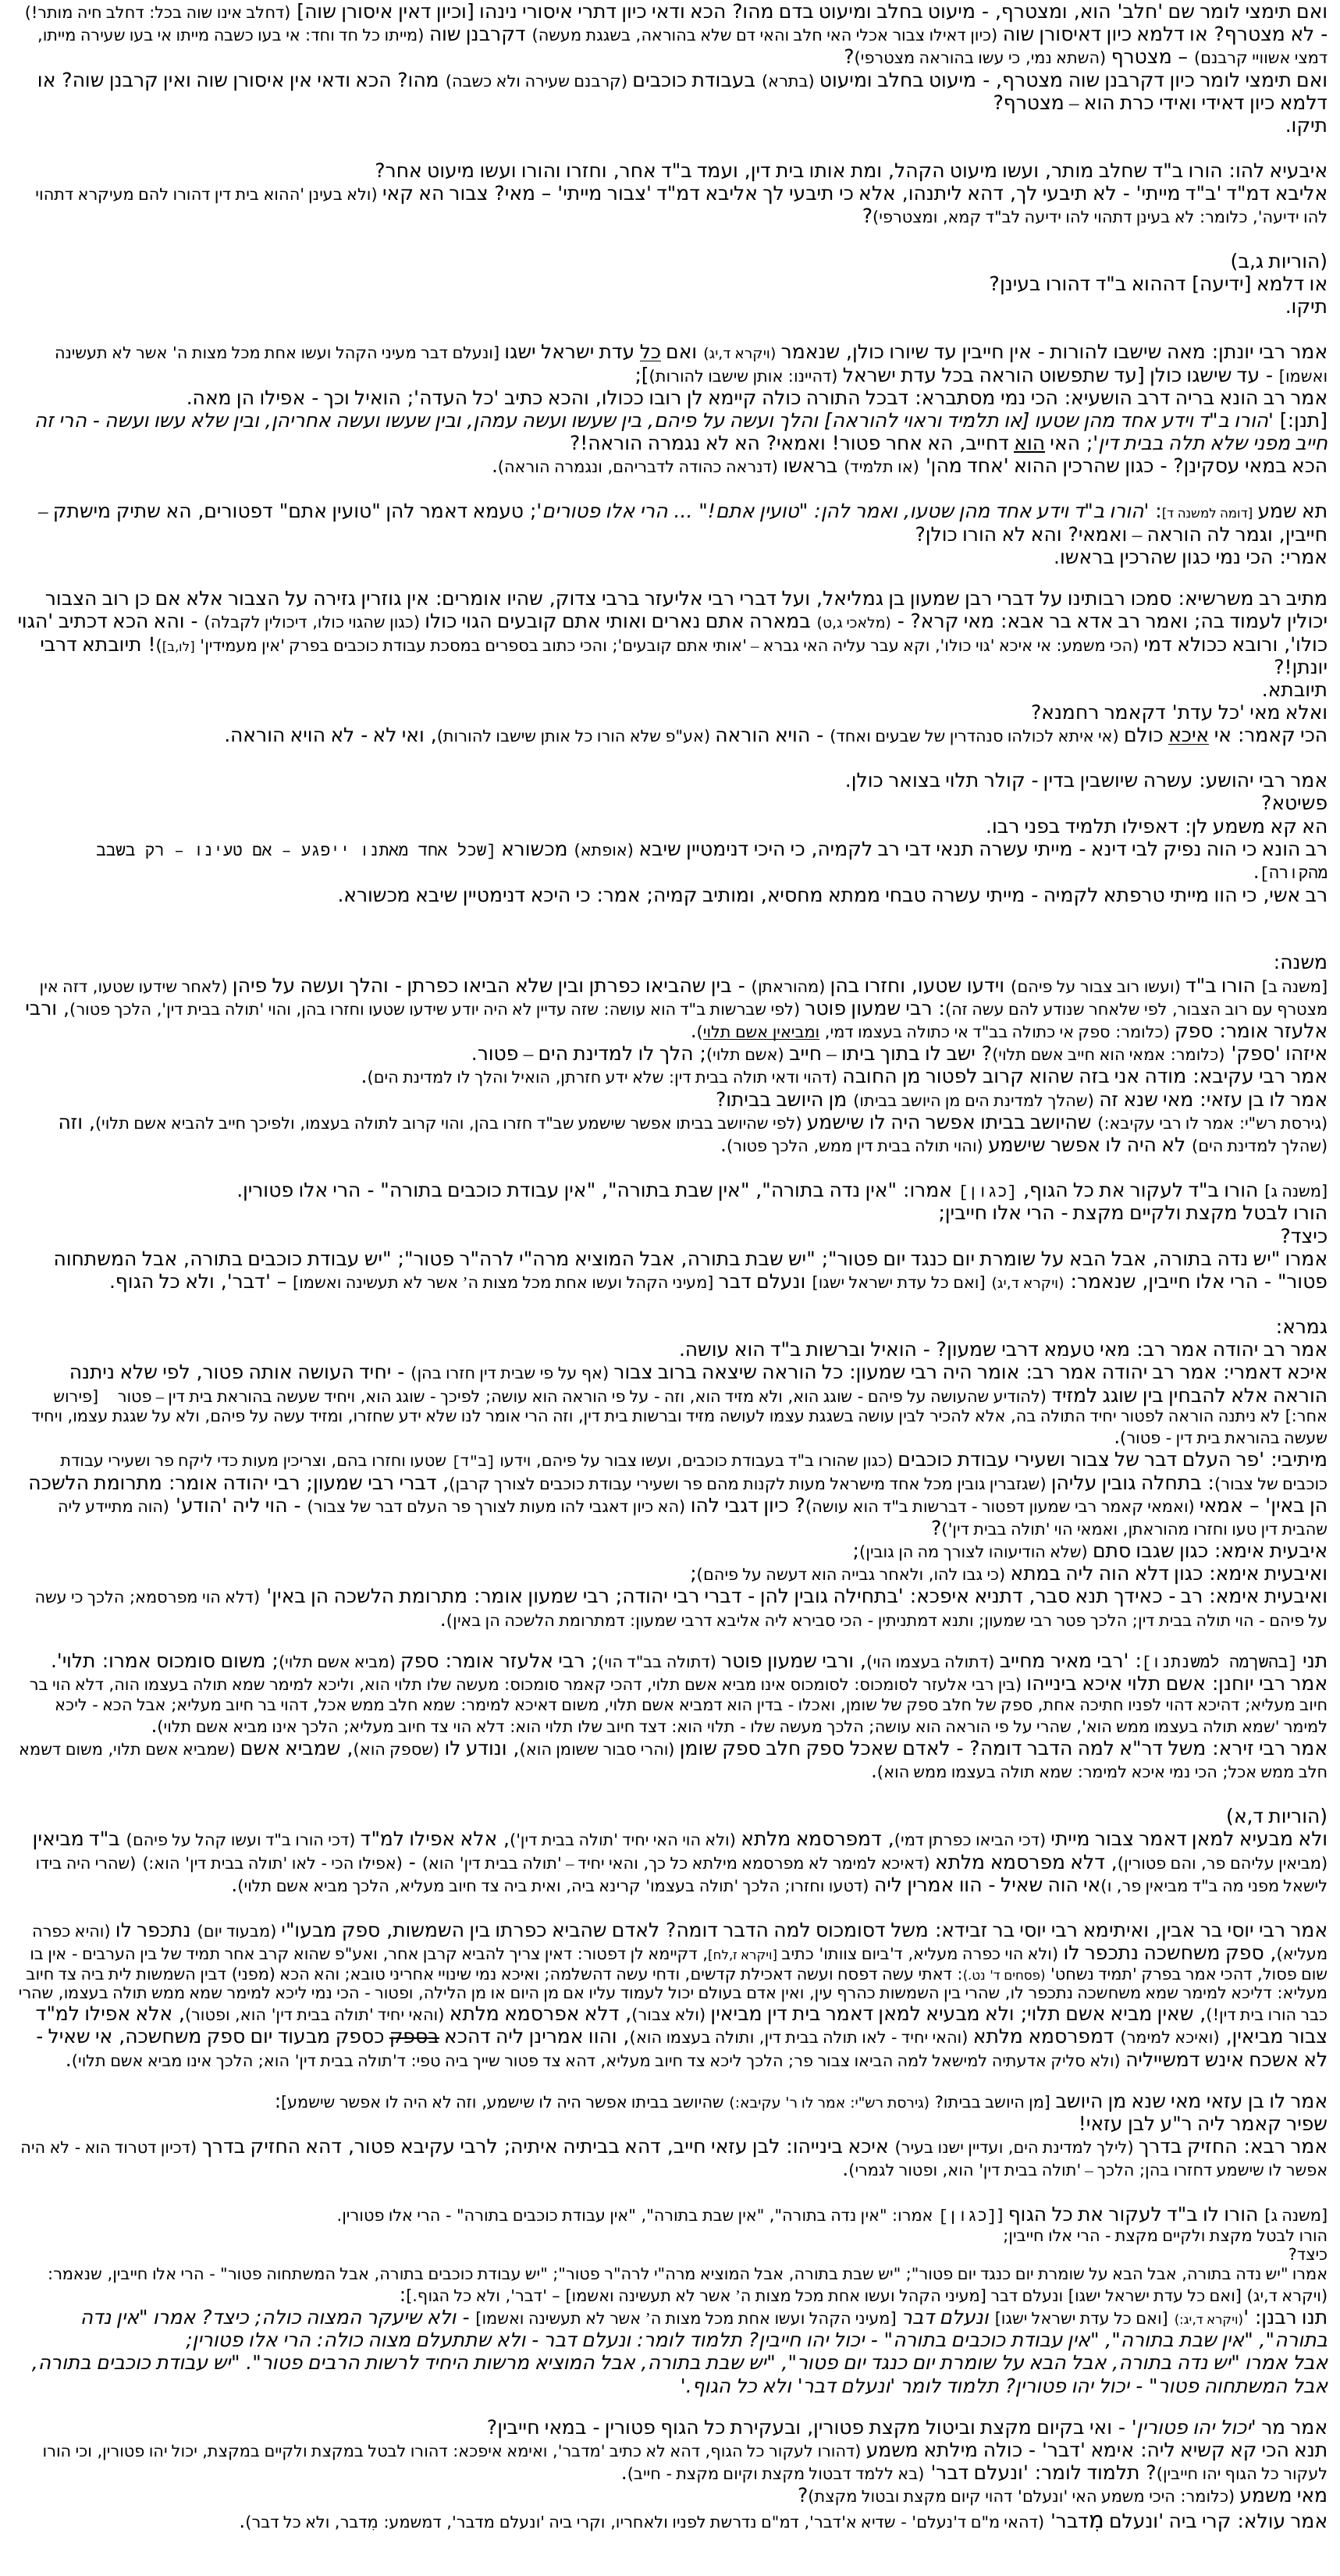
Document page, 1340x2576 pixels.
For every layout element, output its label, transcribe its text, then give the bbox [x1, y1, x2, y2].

text אמר רבי יהושע: עשרה שיושבין בדין - קולר תלוי בצואר כולן. [12, 769, 1328, 792]
text הכי קאמר: אי איכא כולם (אי איתא לכולהו סנהדרין של שבעים ואחד) - הויא הוראה (אע"פ שלא הורו כל אותן שישבו להורות), ואי לא - לא הויא הוראה. [12, 724, 1328, 747]
text או דלמא [ידיעה] דההוא ב"ד דהורו בעינן? [12, 272, 1328, 296]
text אמר רב יהודה אמר רב: מאי טעמא דרבי שמעון? - הואיל וברשות ב"ד הוא עושה. [12, 1338, 1328, 1361]
text תא שמע [דומה למשנה ד]: 'הורו ב"ד וידע אחד מהן שטעו, ואמר להן: "טועין אתם!" ... הרי אלו פטורים'; טעמא דאמר להן "טועין אתם" דפטורים, הא שתיק מישתק – חייבין, וגמר לה הוראה – ואמאי? והא לא הורו כולן? [12, 500, 1328, 546]
text פשיטא? [12, 792, 1328, 815]
text [משנה ג] הורו ב"ד לעקור את כל הגוף, [כגון] אמרו: "אין נדה בתורה", "אין שבת בתורה", "אין עבודת כוכבים בתורה" - הרי אלו פטורין. [12, 1179, 1328, 1202]
text תיקו. [12, 296, 1328, 318]
text תנו רבנן: '(ויקרא ד,יג:) [ואם כל עדת ישראל ישגו] ונעלם דבר [מעיני הקהל ועשו אחת מכל מצות ה’ אשר לא תעשינה ואשמו] - ולא שיעקר המצוה כולה; כיצד? אמרו "אין נדה בתורה", "אין שבת בתורה", "אין עבודת כוכבים בתורה" - יכול יהו חייבין? תלמוד לומר: ונעלם דבר - ולא שתתעלם מצוה כולה: הרי אלו פטורין; [12, 2306, 1328, 2351]
text ולא מבעיא למאן דאמר צבור מייתי (דכי הביאו כפרתן דמי), דמפרסמא מלתא (ולא הוי האי יחיד 'תולה בבית דין'), אלא אפילו למ"ד (דכי הורו ב"ד ועשו קהל על פיהם) ב"ד מביאין (מביאין עליהם פר, והם פטורין), דלא מפרסמא מלתא (דאיכא למימר לא מפרסמא מילתא כל כך, והאי יחיד – 'תולה בבית דין' הוא) - (אפילו הכי - לאו 'תולה בבית דין' הוא:) (שהרי היה בידו לישאל מפני מה ב"ד מביאין פר, ו)אי הוה שאיל - הוו אמרין ליה (דטעו וחזרו; הלכך 'תולה בעצמו' קרינא ביה, ואית ביה צד חיוב מעליא, הלכך מביא אשם תלוי). [12, 1828, 1328, 1896]
text ואיבעית אימא: רב - כאידך תנא סבר, דתניא איפכא: 'בתחילה גובין להן - דברי רבי יהודה; רבי שמעון אומר: מתרומת הלשכה הן באין' (דלא הוי מפרסמא; הלכך כי עשה על פיהם - הוי תולה בבית דין; הלכך פטר רבי שמעון; ותנא דמתניתין - הכי סבירא ליה אליבא דרבי שמעון: דמתרומת הלשכה הן באין). [12, 1585, 1328, 1631]
text (הוריות ד,א) [12, 1805, 1328, 1828]
text אמר רבי עקיבא: מודה אני בזה שהוא קרוב לפטור מן החובה (דהוי ודאי תולה בבית דין: שלא ידע חזרתן, הואיל והלך לו למדינת הים). [12, 1066, 1328, 1088]
text איבעית אימא: כגון שגבו סתם (שלא הודיעוהו לצורך מה הן גובין); [12, 1539, 1328, 1563]
text תיקו. [12, 114, 1328, 137]
text מתיב רב משרשיא: סמכו רבותינו על דברי רבן שמעון בן גמליאל, ועל דברי רבי אליעזר ברבי צדוק, שהיו אומרים: אין גוזרין גזירה על הצבור אלא אם כן רוב הצבור יכולין לעמוד בה; ואמר רב אדא בר אבא: מאי קרא? - (מלאכי ג,ט) במארה אתם נארים ואותי אתם קובעים הגוי כולו (כגון שהגוי כולו, דיכולין לקבלה) - והא הכא דכתיב 'הגוי כולו', ורובא ככולא דמי (הכי משמע: אי איכא 'גוי כולו', וקא עבר עליה האי גברא – 'אותי אתם קובעים'; והכי כתוב בספרים במסכת עבודת כוכבים בפרק 'אין מעמידין' [לו,ב])! תיובתא דרבי יונתן!? [12, 587, 1328, 678]
text ואיבעית אימא: כגון דלא הוה ליה במתא (כי גבו להו, ולאחר גבייה הוא דעשה על פיהם); [12, 1563, 1328, 1585]
text אמר רב הונא בריה דרב הושעיא: הכי נמי מסתברא: דבכל התורה כולה קיימא לן רובו ככולו, והכא כתיב 'כל העדה'; הואיל וכך - אפילו הן מאה. [12, 386, 1328, 409]
text [תנן:] 'הורו ב"ד וידע אחד מהן שטעו [או תלמיד וראוי להוראה] והלך ועשה על פיהם, בין שעשו ועשה עמהן, ובין שעשו ועשה אחריהן, ובין שלא עשו ועשה - הרי זה חייב מפני שלא תלה בבית דין'; האי הוא דחייב, הא אחר פטור! ואמאי? הא לא נגמרה הוראה!? [12, 409, 1328, 455]
text (גירסת רש"י: אמר לו רבי עקיבא:) שהיושב בביתו אפשר היה לו שישמע (לפי שהיושב בביתו אפשר שישמע שב"ד חזרו בהן, והוי קרוב לתולה בעצמו, ולפיכך חייב להביא אשם תלוי), וזה (שהלך למדינת הים) לא היה לו אפשר שישמע (והוי תולה בבית דין ממש, הלכך פטור). [12, 1111, 1328, 1156]
text אליבא דמ"ד 'ב"ד מייתי' - לא תיבעי לך, דהא ליתנהו, אלא כי תיבעי לך אליבא דמ"ד 'צבור מייתי' – מאי? צבור הא קאי (ולא בעינן 'ההוא בית דין דהורו להם מעיקרא דתהוי להו ידיעה', כלומר: לא בעינן דתהוי להו ידיעה לב"ד קמא, ומצטרפי)? [12, 182, 1328, 228]
text אמר רבי יונתן: מאה שישבו להורות - אין חייבין עד שיורו כולן, שנאמר (ויקרא ד,יג) ואם כל עדת ישראל ישגו [ונעלם דבר מעיני הקהל ועשו אחת מכל מצות ה' אשר לא תעשינה ואשמו] - עד שישגו כולן [עד שתפשוט הוראה בכל עדת ישראל (דהיינו: אותן שישבו להורות)]; [12, 341, 1328, 386]
text אמרו "יש נדה בתורה, אבל הבא על שומרת יום כנגד יום פטור"; "יש שבת בתורה, אבל המוציא מרה"י לרה"ר פטור"; "יש עבודת כוכבים בתורה, אבל המשתחוה פטור" - הרי אלו חייבין, שנאמר: (ויקרא ד,יג) [ואם כל עדת ישראל ישגו] ונעלם דבר [מעיני הקהל ועשו אחת מכל מצות ה’ אשר לא תעשינה ואשמו] – 'דבר', ולא כל הגוף.]: [12, 2265, 1328, 2306]
text תיובתא. [12, 678, 1328, 701]
text אמר רבי יוסי בר אבין, ואיתימא רבי יוסי בר זבידא: משל דסומכוס למה הדבר דומה? לאדם שהביא כפרתו בין השמשות, ספק מבעו"י (מבעוד יום) נתכפר לו (והיא כפרה מעליא), ספק משחשכה נתכפר לו (ולא הוי כפרה מעליא, ד'ביום צוותו' כתיב [ויקרא ז,לח], דקיימא לן דפטור: דאין צריך להביא קרבן אחר, ואע"פ שהוא קרב אחר תמיד של בין הערבים - אין בו שום פסול, דהכי אמר בפרק 'תמיד נשחט' (פסחים ד' נט.): דאתי עשה דפסח ועשה דאכילת קדשים, ודחי עשה דהשלמה; ואיכא נמי שינויי אחריני טובא; והא הכא (מפני) דבין השמשות לית ביה צד חיוב מעליא: דליכא למימר שמא משחשכה נתכפר לו, שהרי בין השמשות כהרף עין, ואין אדם בעולם יכול לעמוד עליו אם מן היום או מן הלילה, ופטור - הכי נמי ליכא למימר שמא ממש תולה בעצמו, שהרי כבר הורו בית דין!), שאין מביא אשם תלוי; ולא מבעיא למאן דאמר בית דין מביאין (ולא צבור), דלא אפרסמא מלתא (והאי יחיד 'תולה בבית דין' הוא, ופטור), אלא אפילו למ"ד צבור מביאין, (ואיכא למימר) דמפרסמא מלתא (והאי יחיד - לאו תולה בבית דין, ותולה בעצמו הוא), והוו אמרינן ליה דהכא בספק כספק מבעוד יום ספק משחשכה, אי שאיל - לא אשכח אינש דמשייליה (ולא סליק אדעתיה למישאל למה הביאו צבור פר; הלכך ליכא צד חיוב מעליא, דהא צד פטור שייך ביה טפי: ד'תולה בבית דין' הוא; הלכך אינו מביא אשם תלוי). [12, 1919, 1328, 2071]
text שפיר קאמר ליה ר"ע לבן עזאי! [12, 2112, 1328, 2135]
text מיתיבי: 'פר העלם דבר של צבור ושעירי עבודת כוכבים (כגון שהורו ב"ד בעבודת כוכבים, ועשו צבור על פיהם, וידעו [ב"ד] שטעו וחזרו בהם, וצריכין מעות כדי ליקח פר ושעירי עבודת כוכבים של צבור): בתחלה גובין עליהן (שגזברין גובין מכל אחד מישראל מעות לקנות מהם פר ושעירי עבודת כוכבים לצורך קרבן), דברי רבי שמעון; רבי יהודה אומר: מתרומת הלשכה הן באין' – אמאי (ואמאי קאמר רבי שמעון דפטור - דברשות ב"ד הוא עושה)? כיון דגבי להו (הא כיון דאגבי להו מעות לצורך פר העלם דבר של צבור) - הוי ליה 'הודע' (הוה מתיידע ליה שהבית דין טעו וחזרו מהוראתן, ואמאי הוי 'תולה בבית דין')? [12, 1449, 1328, 1539]
text הא קא משמע לן: דאפילו תלמיד בפני רבו. [12, 815, 1328, 838]
text ואם תימצי לומר שם 'חלב' הוא, ומצטרף, - מיעוט בחלב ומיעוט בדם מהו? הכא ודאי כיון דתרי איסורי נינהו [וכיון דאין איסורן שוה] (דחלב אינו שוה בכל: דחלב חיה מותר!) - לא מצטרף? או דלמא כיון דאיסורן שוה (כיון דאילו צבור אכלי האי חלב והאי דם שלא בהוראה, בשגגת מעשה) דקרבנן שוה (מייתו כל חד וחד: אי בעו כשבה מייתו אי בעו שעירה מייתו, דמצי אשוויי קרבנם) – מצטרף (השתא נמי, כי עשו בהוראה מצטרפי)? [12, 0, 1328, 69]
text אמר רבי יוחנן: אשם תלוי איכא בינייהו (בין רבי אלעזר לסומכוס: לסומכוס אינו מביא אשם תלוי, דהכי קאמר סומכוס: מעשה שלו תלוי הוא, וליכא למימר שמא תולה בעצמו הוה, דלא הוי בר חיוב מעליא; דהיכא דהוי לפניו חתיכה אחת, ספק של חלב ספק של שומן, ואכלו - בדין הוא דמביא אשם תלוי, משום דאיכא למימר: שמא חלב ממש אכל, דהוי בר חיוב מעליא; אבל הכא - ליכא למימר 'שמא תולה בעצמו ממש הוא', שהרי על פי הוראה הוא עושה; הלכך מעשה שלו - תלוי הוא: דצד חיוב שלו תלוי הוא: דלא הוי צד חיוב מעליא; הלכך אינו מביא אשם תלוי). [12, 1673, 1328, 1737]
text איבעיא להו: הורו ב"ד שחלב מותר, ועשו מיעוט הקהל, ומת אותו בית דין, ועמד ב"ד אחר, וחזרו והורו ועשו מיעוט אחר? [12, 159, 1328, 182]
text איכא דאמרי: אמר רב יהודה אמר רב: אומר היה רבי שמעון: כל הוראה שיצאה ברוב צבור (אף על פי שבית דין חזרו בהן) - יחיד העושה אותה פטור, לפי שלא ניתנה הוראה אלא להבחין בין שוגג למזיד (להודיע שהעושה על פיהם - שוגג הוא, ולא מזיד הוא, וזה - על פי הוראה הוא עושה; לפיכך - שוגג הוא, ויחיד שעשה בהוראת בית דין – פטור [פירוש אחר:] לא ניתנה הוראה לפטור יחיד התולה בה, אלא להכיר לבין עושה בשגגת עצמו לעושה מזיד וברשות בית דין, וזה הרי אומר לנו שלא ידע שחזרו, ומזיד עשה על פיהם, ולא על שגגת עצמו, ויחיד שעשה בהוראת בית דין - פטור). [12, 1361, 1328, 1449]
text אמר עולא: קרי ביה 'ונעלם מִדבר' (דהאי מ"ם ד'נעלם' - שדיא א'דבר', דמ"ם נדרשת לפניו ולאחריו, וקרי ביה 'ונעלם מדבר', דמשמע: מִדבר, ולא כל דבר). [12, 2507, 1328, 2534]
text משנה: [12, 951, 1328, 974]
text אמר לו בן עזאי מאי שנא מן היושב [מן היושב בביתו? (גירסת רש"י: אמר לו ר' עקיבא:) שהיושב בביתו אפשר היה לו שישמע, וזה לא היה לו אפשר שישמע]: [12, 2090, 1328, 2112]
text כיצד? [12, 1225, 1328, 1247]
text [משנה ג] הורו לו ב"ד לעקור את כל הגוף [[כגון] אמרו: "אין נדה בתורה", "אין שבת בתורה", "אין עבודת כוכבים בתורה" - הרי אלו פטורין. [12, 2203, 1328, 2226]
text הורו לבטל מקצת ולקיים מקצת - הרי אלו חייבין; [12, 2226, 1328, 2245]
text אמר מר 'יכול יהו פטורין' - ואי בקיום מקצת וביטול מקצת פטורין, ובעקירת כל הגוף פטורין - במאי חייבין? [12, 2416, 1328, 2439]
text מאי משמע (כלומר: היכי משמע האי 'ונעלם' דהוי קיום מקצת ובטול מקצת)? [12, 2484, 1328, 2507]
text אמרי: הכי נמי כגון שהרכין בראשו. [12, 546, 1328, 568]
text [משנה ב] הורו ב"ד (ועשו רוב צבור על פיהם) וידעו שטעו, וחזרו בהן (מהוראתן) - בין שהביאו כפרתן ובין שלא הביאו כפרתן - והלך ועשה על פיהן (לאחר שידעו שטעו, דזה אין מצטרף עם רוב הצבור, לפי שלאחר שנודע להם עשה זה): רבי שמעון פוטר (לפי שברשות ב"ד הוא עושה: שזה עדיין לא היה יודע שידעו שטעו וחזרו בהן, והוי 'תולה בבית דין', הלכך פטור), ורבי אלעזר אומר: ספק (כלומר: ספק אי כתולה בב"ד אי כתולה בעצמו דמי, ומביאין אשם תלוי). [12, 974, 1328, 1042]
text רב אשי, כי הוו מייתי טרפתא לקמיה - מייתי עשרה טבחי ממתא מחסיא, ומותיב קמיה; אמר: כי היכא דנימטיין שיבא מכשורא. [12, 884, 1328, 906]
text (הוריות ג,ב) [12, 250, 1328, 272]
text אבל אמרו "יש נדה בתורה, אבל הבא על שומרת יום כנגד יום פטור", "יש שבת בתורה, אבל המוציא מרשות היחיד לרשות הרבים פטור". "יש עבודת כוכבים בתורה, אבל המשתחוה פטור" - יכול יהו פטורין? תלמוד לומר 'ונעלם דבר' ולא כל הגוף.' [12, 2351, 1328, 2397]
text גמרא: [12, 1315, 1328, 1338]
text הורו לבטל מקצת ולקיים מקצת - הרי אלו חייבין; [12, 1202, 1328, 1225]
text ואם תימצי לומר כיון דקרבנן שוה מצטרף, - מיעוט בחלב ומיעוט (בתרא) בעבודת כוכבים (קרבנם שעירה ולא כשבה) מהו? הכא ודאי אין איסורן שוה ואין קרבנן שוה? או דלמא כיון דאידי ואידי כרת הוא – מצטרף? [12, 69, 1328, 114]
text תנא הכי קא קשיא ליה: אימא 'דבר' - כולה מילתא משמע (דהורו לעקור כל הגוף, דהא לא כתיב 'מדבר', ואימא איפכא: דהורו לבטל במקצת ולקיים במקצת, יכול יהו פטורין, וכי הורו לעקור כל הגוף יהו חייבין)? תלמוד לומר: 'ונעלם דבר' (בא ללמד דבטול מקצת וקיום מקצת - חייב). [12, 2439, 1328, 2484]
text הכא במאי עסקינן? - כגון שהרכין ההוא 'אחד מהן' (או תלמיד) בראשו (דנראה כהודה לדבריהם, ונגמרה הוראה). [12, 455, 1328, 478]
text אמר רבי זירא: משל דר"א למה הדבר דומה? - לאדם שאכל ספק חלב ספק שומן (והרי סבור ששומן הוא), ונודע לו (שספק הוא), שמביא אשם (שמביא אשם תלוי, משום דשמא חלב ממש אכל; הכי נמי איכא למימר: שמא תולה בעצמו ממש הוא). [12, 1737, 1328, 1783]
text ואלא מאי 'כל עדת' דקאמר רחמנא? [12, 701, 1328, 724]
text תני [בהשךמה למשנתנו]: 'רבי מאיר מחייב (דתולה בעצמו הוי), ורבי שמעון פוטר (דתולה בב"ד הוי); רבי אלעזר אומר: ספק (מביא אשם תלוי); משום סומכוס אמרו: תלוי'. [12, 1649, 1328, 1673]
text כיצד? [12, 2245, 1328, 2265]
text איזהו 'ספק' (כלומר: אמאי הוא חייב אשם תלוי)? ישב לו בתוך ביתו – חייב (אשם תלוי); הלך לו למדינת הים – פטור. [12, 1042, 1328, 1066]
text אמר לו בן עזאי: מאי שנא זה (שהלך למדינת הים מן היושב בביתו) מן היושב בביתו? [12, 1088, 1328, 1111]
text רב הונא כי הוה נפיק לבי דינא - מייתי עשרה תנאי דבי רב לקמיה, כי היכי דנימטיין שיבא (אופתא) מכשורא [שכל אחד מאתנו ייפגע – אם טעינו – רק בשבב מהקורה]. [12, 838, 1328, 884]
text אמרו "יש נדה בתורה, אבל הבא על שומרת יום כנגד יום פטור"; "יש שבת בתורה, אבל המוציא מרה"י לרה"ר פטור"; "יש עבודת כוכבים בתורה, אבל המשתחוה פטור" - הרי אלו חייבין, שנאמר: (ויקרא ד,יג) [ואם כל עדת ישראל ישגו] ונעלם דבר [מעיני הקהל ועשו אחת מכל מצות ה’ אשר לא תעשינה ואשמו] – 'דבר', ולא כל הגוף. [12, 1247, 1328, 1293]
text אמר רבא: החזיק בדרך (לילך למדינת הים, ועדיין ישנו בעיר) איכא בינייהו: לבן עזאי חייב, דהא בביתיה איתיה; לרבי עקיבא פטור, דהא החזיק בדרך (דכיון דטרוד הוא - לא היה אפשר לו שישמע דחזרו בהן; הלכך – 'תולה בבית דין' הוא, ופטור לגמרי). [12, 2135, 1328, 2181]
